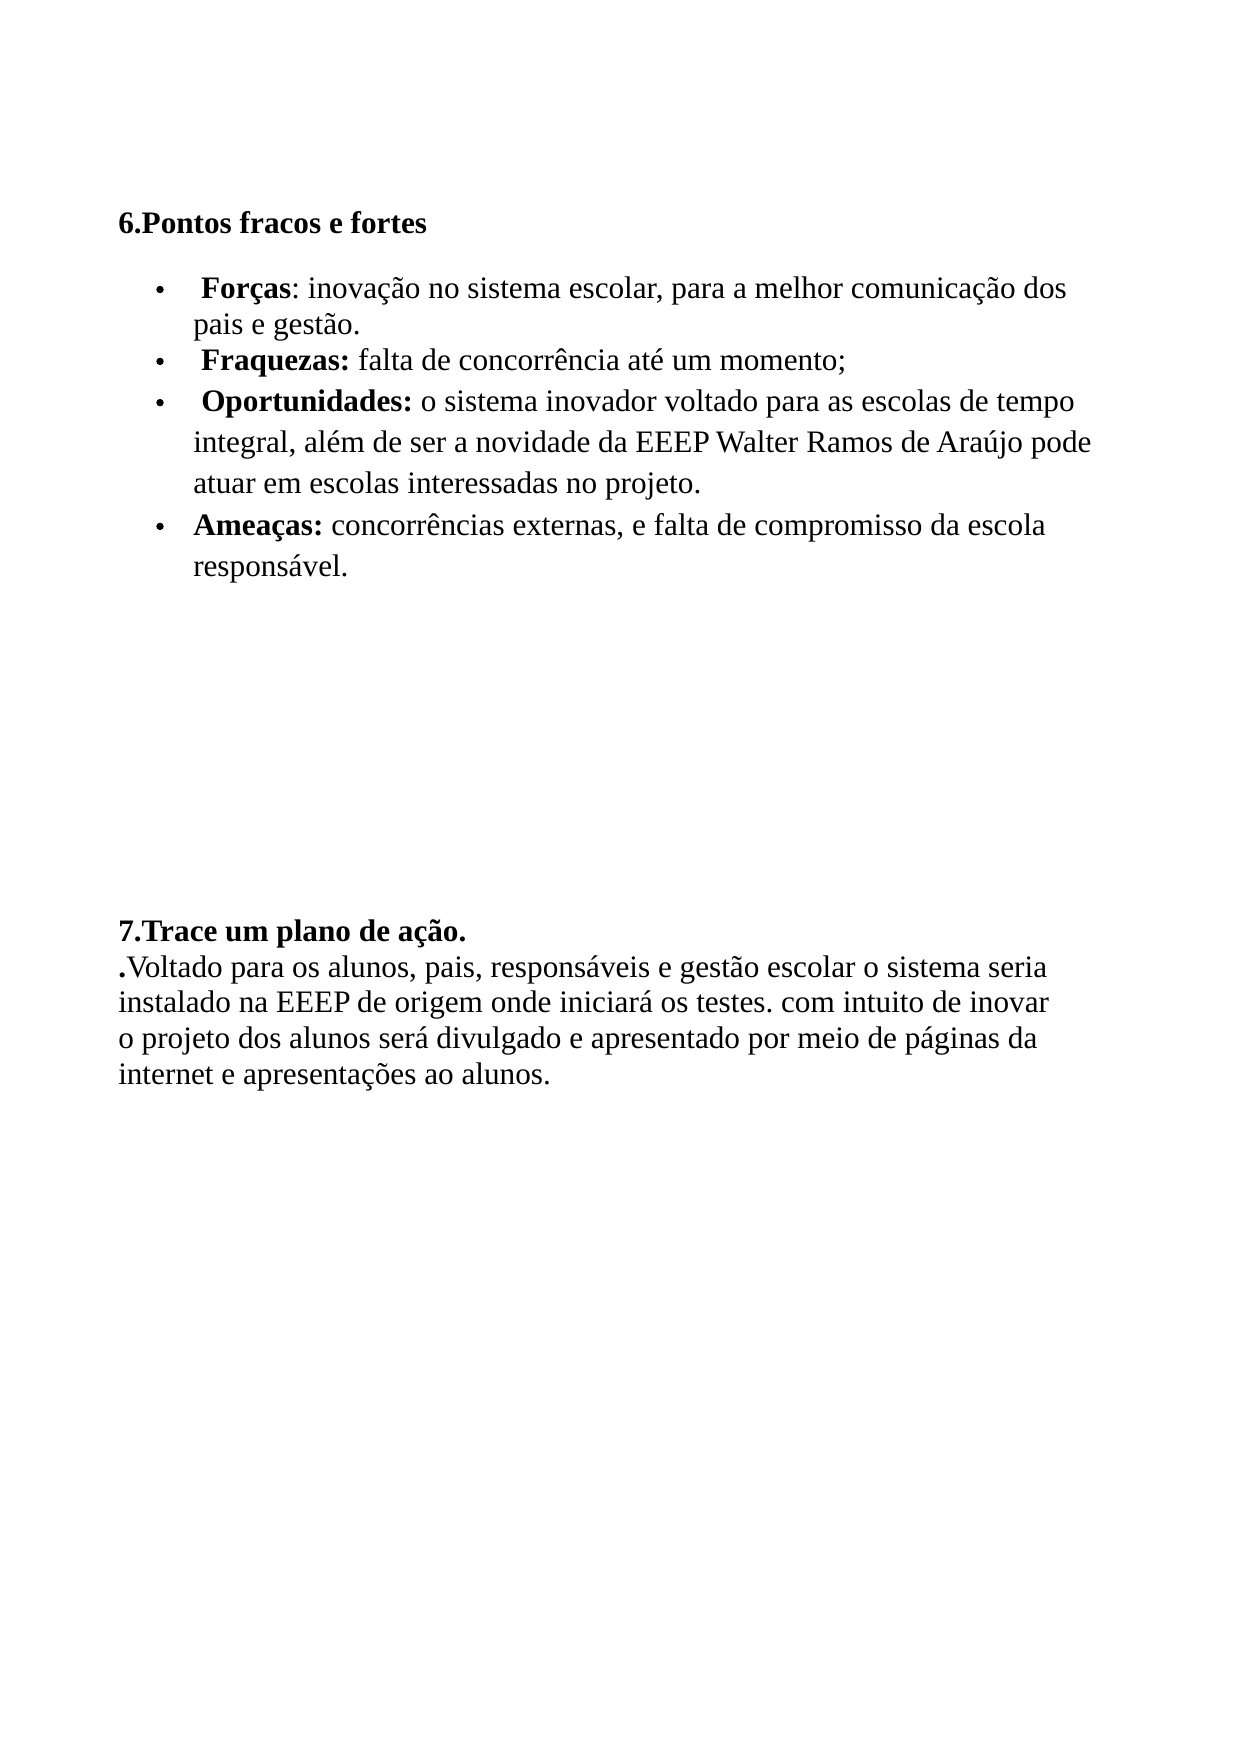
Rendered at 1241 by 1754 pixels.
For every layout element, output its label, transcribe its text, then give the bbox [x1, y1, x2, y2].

text 6.Pontos fracos e fortes [118, 204, 1122, 240]
list Ameaças: concorrências externas, e falta de compromisso da escola responsável. [156, 506, 1122, 583]
list Forças: inovação no sistema escolar, para a melhor comunicação dos pais e gestão. [156, 269, 1122, 341]
list Fraquezas: falta de concorrência até um momento; [156, 341, 1122, 377]
list Oportunidades: o sistema inovador voltado para as escolas de tempo integral, além de ser a novidade da EEEP Walter Ramos de Araújo pode atuar em escolas interessadas no projeto. [156, 382, 1122, 501]
text 7.Trace um plano de ação. [118, 912, 1122, 948]
text .Voltado para os alunos, pais, responsáveis e gestão escolar o sistema seria instalado na EEEP de origem onde iniciará os testes. com intuito de inovar [118, 948, 1122, 1020]
text o projeto dos alunos será divulgado e apresentado por meio de páginas da internet e apresentações ao alunos. [118, 1020, 1122, 1092]
